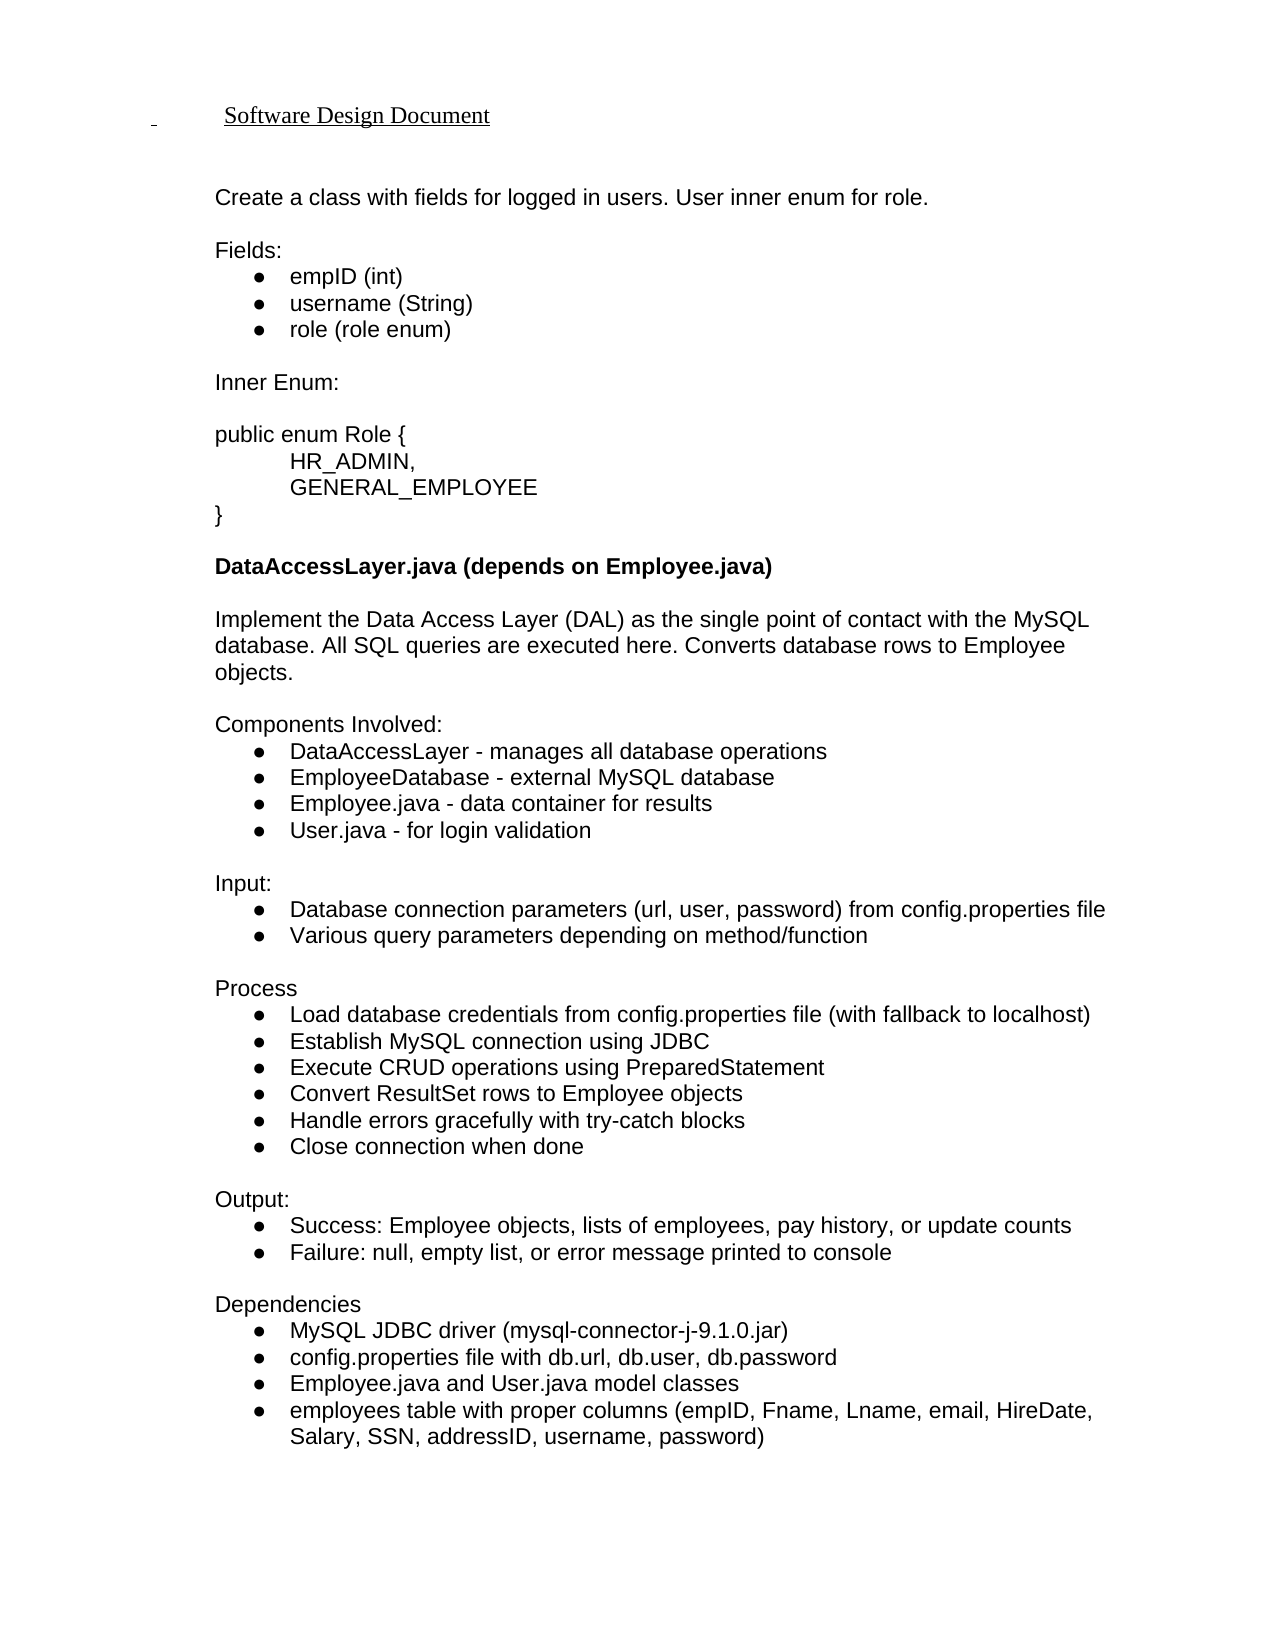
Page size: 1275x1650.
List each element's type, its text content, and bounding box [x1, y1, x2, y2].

list MySQL JDBC driver (mysql-connector-j-9.1.0.jar) [252, 1317, 1137, 1344]
list Handle errors gracefully with try-catch blocks [252, 1107, 1137, 1133]
text Process [139, 975, 1137, 1001]
text Fields: [139, 237, 1137, 263]
text Inner Enum: [139, 369, 1137, 395]
list empID (int) [252, 263, 1137, 290]
list Convert ResultSet rows to Employee objects [252, 1080, 1137, 1107]
text GENERAL_EMPLOYEE [289, 474, 1137, 501]
list Various query parameters depending on method/function [252, 922, 1137, 948]
list config.properties file with db.url, db.user, db.password [252, 1344, 1137, 1370]
list username (String) [252, 290, 1137, 316]
list Employee.java - data container for results [252, 790, 1137, 817]
text Input: [139, 869, 1137, 896]
list employees table with proper columns (empID, Fname, Lname, email, HireDate, Salary, SSN, addressID, username, password) [252, 1397, 1137, 1449]
text Output: [139, 1186, 1137, 1212]
list Failure: null, empty list, or error message printed to console [252, 1238, 1137, 1265]
text Dependencies [139, 1291, 1137, 1317]
list Close connection when done [252, 1133, 1137, 1159]
list Database connection parameters (url, user, password) from config.properties file [252, 896, 1137, 922]
list User.java - for login validation [252, 817, 1137, 843]
text DataAccessLayer.java (depends on Employee.java) [139, 553, 1137, 579]
list Execute CRUD operations using PreparedStatement [252, 1054, 1137, 1080]
list Establish MySQL connection using JDBC [252, 1028, 1137, 1054]
list Employee.java and User.java model classes [252, 1370, 1137, 1397]
list role (role enum) [252, 316, 1137, 342]
text HR_ADMIN, [214, 448, 1137, 474]
list DataAccessLayer - manages all database operations [252, 738, 1137, 764]
text public enum Role { [139, 421, 1137, 448]
text Create a class with fields for logged in users. User inner enum for role. [139, 184, 1137, 211]
text Implement the Data Access Layer (DAL) as the single point of contact with the MySQL database. All SQL queries are executed here. Converts database rows to Employee objects. [214, 606, 1137, 685]
list Success: Employee objects, lists of employees, pay history, or update counts [252, 1212, 1137, 1238]
text } [139, 501, 1137, 527]
text Components Involved: [139, 711, 1137, 738]
list EmployeeDatabase - external MySQL database [252, 764, 1137, 790]
list Load database credentials from config.properties file (with fallback to localhost) [252, 1001, 1137, 1028]
